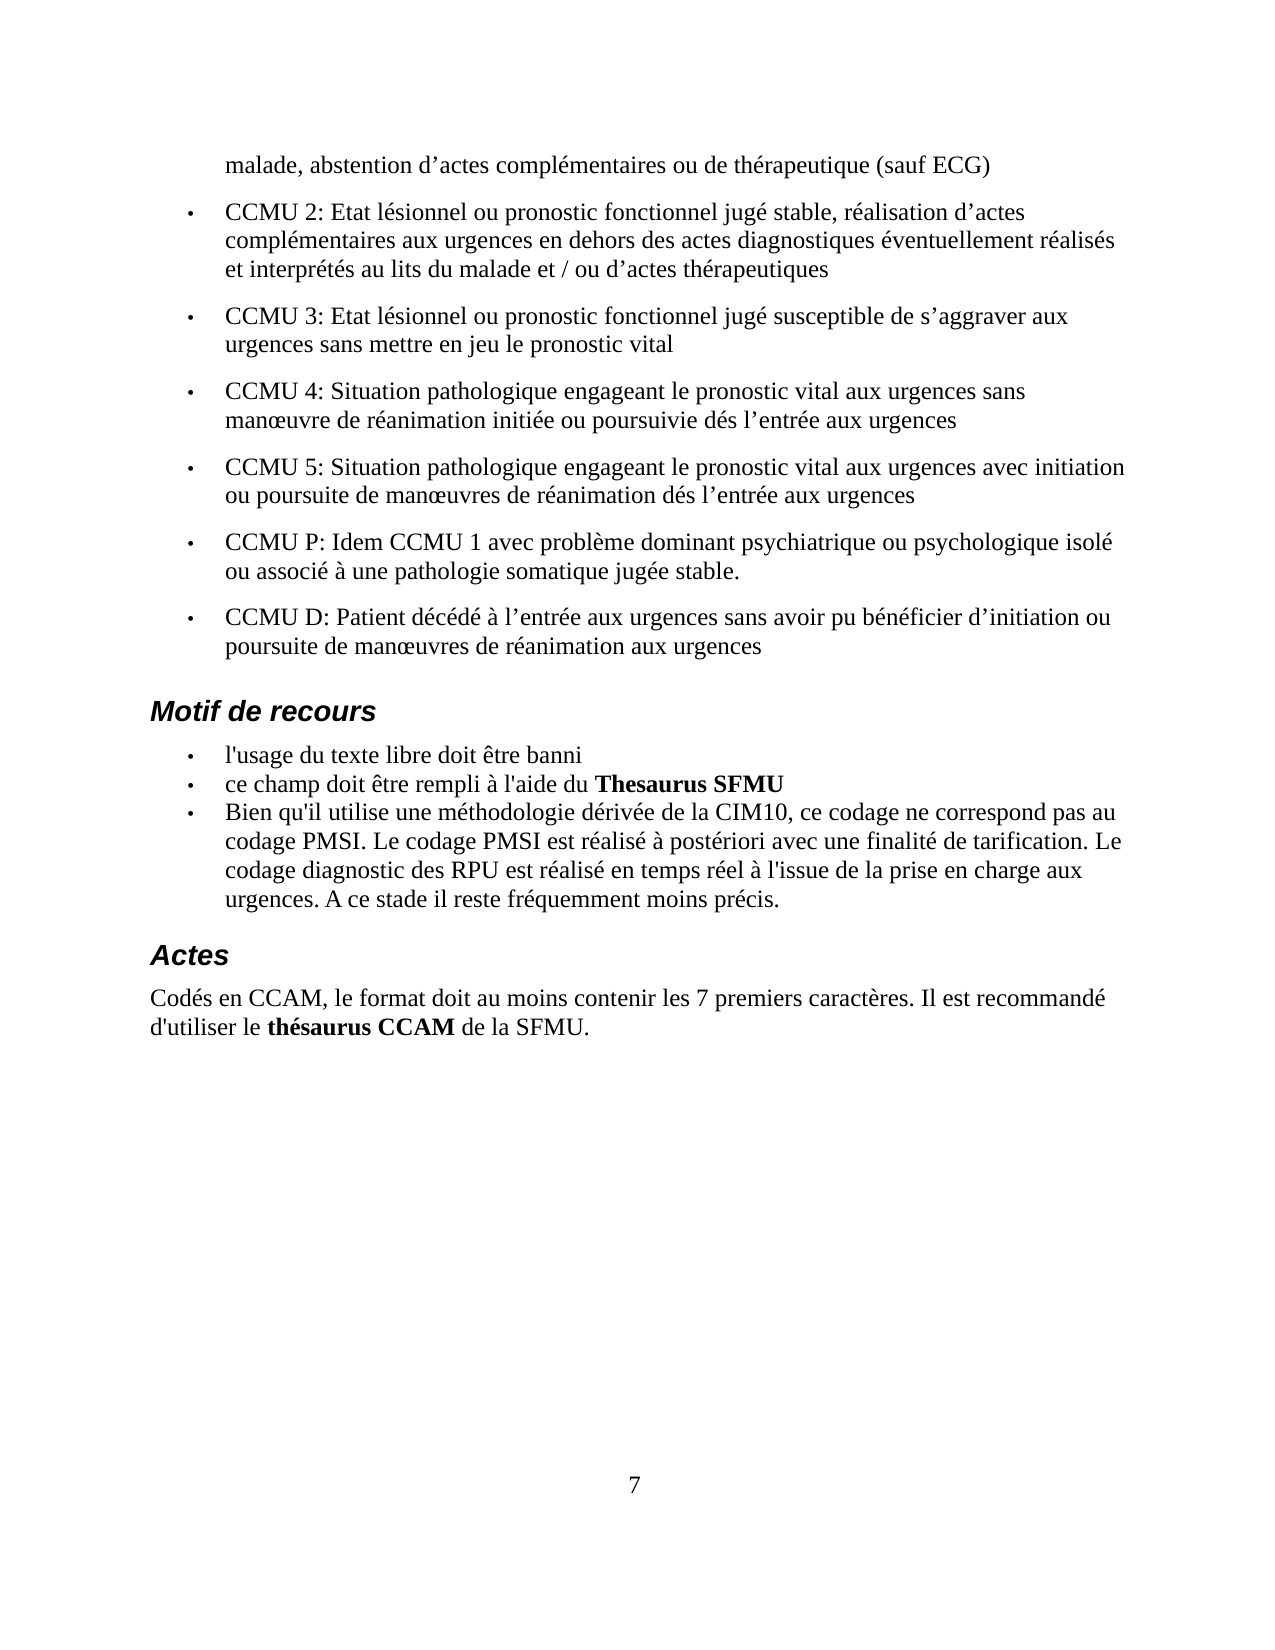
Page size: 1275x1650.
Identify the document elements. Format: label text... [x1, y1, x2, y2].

text Codés en CCAM, le format doit au moins contenir les 7 premiers caractères. Il est recommandé d'utiliser le thésaurus CCAM de la SFMU. [150, 983, 1125, 1041]
list CCMU 5: Situation pathologique engageant le pronostic vital aux urgences avec initiation ou poursuite de manœuvres de réanimation dés l’entrée aux urgences [187, 452, 1125, 509]
list CCMU 3: Etat lésionnel ou pronostic fonctionnel jugé susceptible de s’aggraver aux urgences sans mettre en jeu le pronostic vital [187, 301, 1125, 358]
list malade, abstention d’actes complémentaires ou de thérapeutique (sauf ECG) [187, 150, 1125, 179]
subtitle Actes [150, 937, 1125, 971]
list l'usage du texte libre doit être banni [187, 740, 1125, 769]
list Bien qu'il utilise une méthodologie dérivée de la CIM10, ce codage ne correspond pas au codage PMSI. Le codage PMSI est réalisé à postériori avec une finalité de tarification. Le codage diagnostic des RPU est réalisé en temps réel à l'issue de la prise en charge aux urgences. A ce stade il reste fréquemment moins précis. [187, 797, 1125, 912]
list CCMU 4: Situation pathologique engageant le pronostic vital aux urgences sans manœuvre de réanimation initiée ou poursuivie dés l’entrée aux urgences [187, 376, 1125, 434]
list ce champ doit être rempli à l'aide du Thesaurus SFMU [187, 769, 1125, 797]
subtitle Motif de recours [150, 694, 1125, 727]
list CCMU D: Patient décédé à l’entrée aux urgences sans avoir pu bénéficier d’initiation ou poursuite de manœuvres de réanimation aux urgences [187, 602, 1125, 660]
list CCMU P: Idem CCMU 1 avec problème dominant psychiatrique ou psychologique isolé ou associé à une pathologie somatique jugée stable. [187, 527, 1125, 584]
list CCMU 2: Etat lésionnel ou pronostic fonctionnel jugé stable, réalisation d’actes complémentaires aux urgences en dehors des actes diagnostiques éventuellement réalisés et interprétés au lits du malade et / ou d’actes thérapeutiques [187, 197, 1125, 283]
